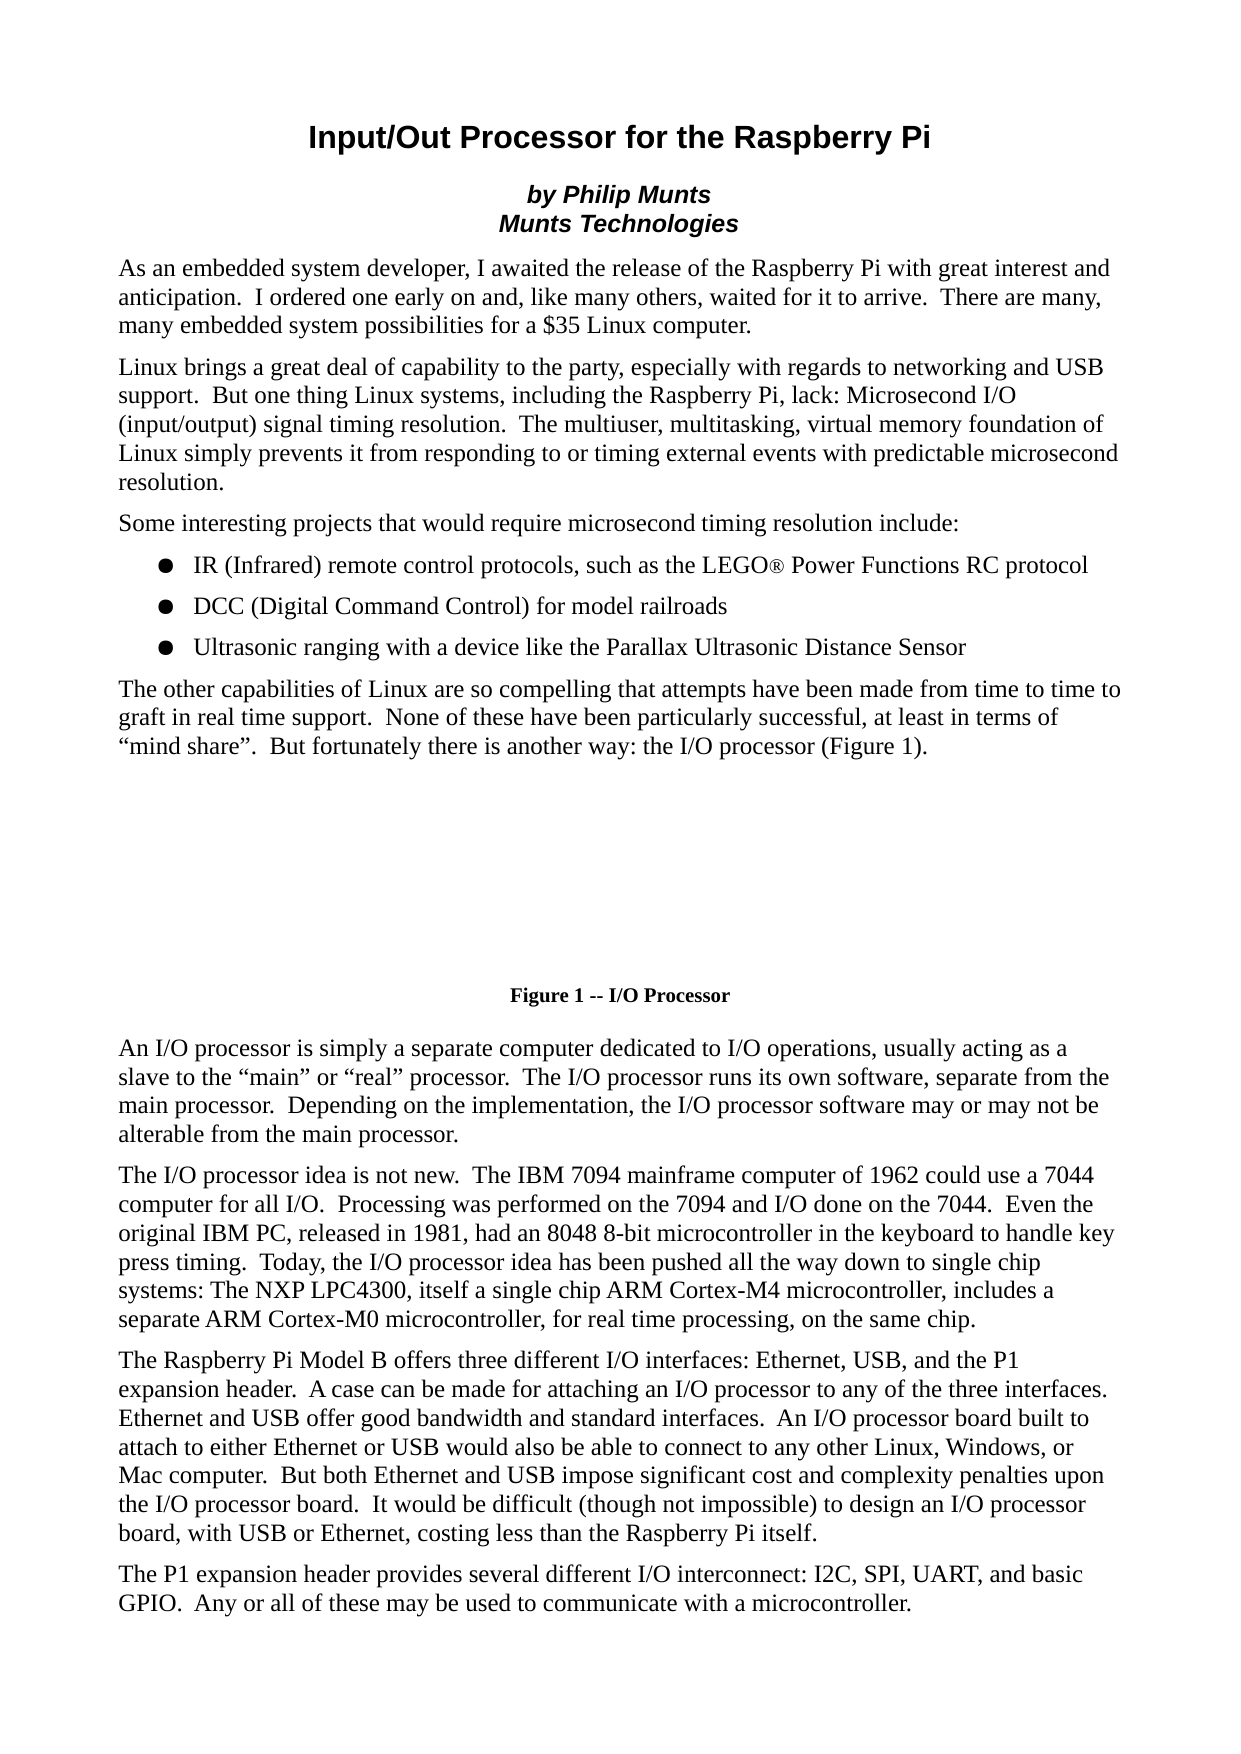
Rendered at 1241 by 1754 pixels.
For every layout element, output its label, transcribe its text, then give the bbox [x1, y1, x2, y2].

text An I/O processor is simply a separate computer dedicated to I/O operations, usually acting as a slave to the “main” or “real” processor. The I/O processor runs its own software, separate from the main processor. Depending on the implementation, the I/O processor software may or may not be alterable from the main processor. [118, 1033, 1122, 1148]
list Ultrasonic ranging with a device like the Parallax Ultrasonic Distance Sensor [156, 632, 1122, 661]
list IR (Infrared) remote control protocols, such as the LEGO® Power Functions RC protocol [156, 550, 1122, 579]
text Linux brings a great deal of capability to the party, especially with regards to networking and USB support. But one thing Linux systems, including the Raspberry Pi, lack: Microsecond I/O (input/output) signal timing resolution. The multiuser, multitasking, virtual memory foundation of Linux simply prevents it from responding to or timing external events with predictable microsecond resolution. [118, 352, 1122, 496]
list DCC (Digital Command Control) for model railroads [156, 591, 1122, 620]
text As an embedded system developer, I awaited the release of the Raspberry Pi with great interest and anticipation. I ordered one early on and, like many others, waited for it to arrive. There are many, many embedded system possibilities for a $35 Linux computer. [118, 253, 1122, 339]
text The P1 expansion header provides several different I/O interconnect: I2C, SPI, UART, and basic GPIO. Any or all of these may be used to communicate with a microcontroller. [118, 1559, 1122, 1617]
text The other capabilities of Linux are so compelling that attempts have been made from time to time to graft in real time support. None of these have been particularly successful, at least in terms of “mind share”. But fortunately there is another way: the I/O processor (Figure 1). [118, 674, 1122, 760]
text The I/O processor idea is not new. The IBM 7094 mainframe computer of 1962 could use a 7044 computer for all I/O. Processing was performed on the 7094 and I/O done on the 7044. Even the original IBM PC, released in 1981, had an 8048 8-bit microcontroller in the keyboard to handle key press timing. Today, the I/O processor idea has been pushed all the way down to single chip systems: The NXP LPC4300, itself a single chip ARM Cortex-M4 microcontroller, includes a separate ARM Cortex-M0 microcontroller, for real time processing, on the same chip. [118, 1161, 1122, 1333]
subtitle by Philip Munts Munts Technologies [118, 181, 1122, 238]
subtitle Input/Out Processor for the Raspberry Pi [118, 118, 1122, 155]
text The Raspberry Pi Model B offers three different I/O interfaces: Ethernet, USB, and the P1 expansion header. A case can be made for attaching an I/O processor to any of the three interfaces. Ethernet and USB offer good bandwidth and standard interfaces. An I/O processor board built to attach to either Ethernet or USB would also be able to connect to any other Linux, Windows, or Mac computer. But both Ethernet and USB impose significant cost and complexity penalties upon the I/O processor board. It would be difficult (though not impossible) to design an I/O processor board, with USB or Ethernet, costing less than the Raspberry Pi itself. [118, 1346, 1122, 1547]
text Some interesting projects that would require microsecond timing resolution include: [118, 508, 1122, 537]
text Figure 1 -- I/O Processor [118, 772, 1122, 1007]
